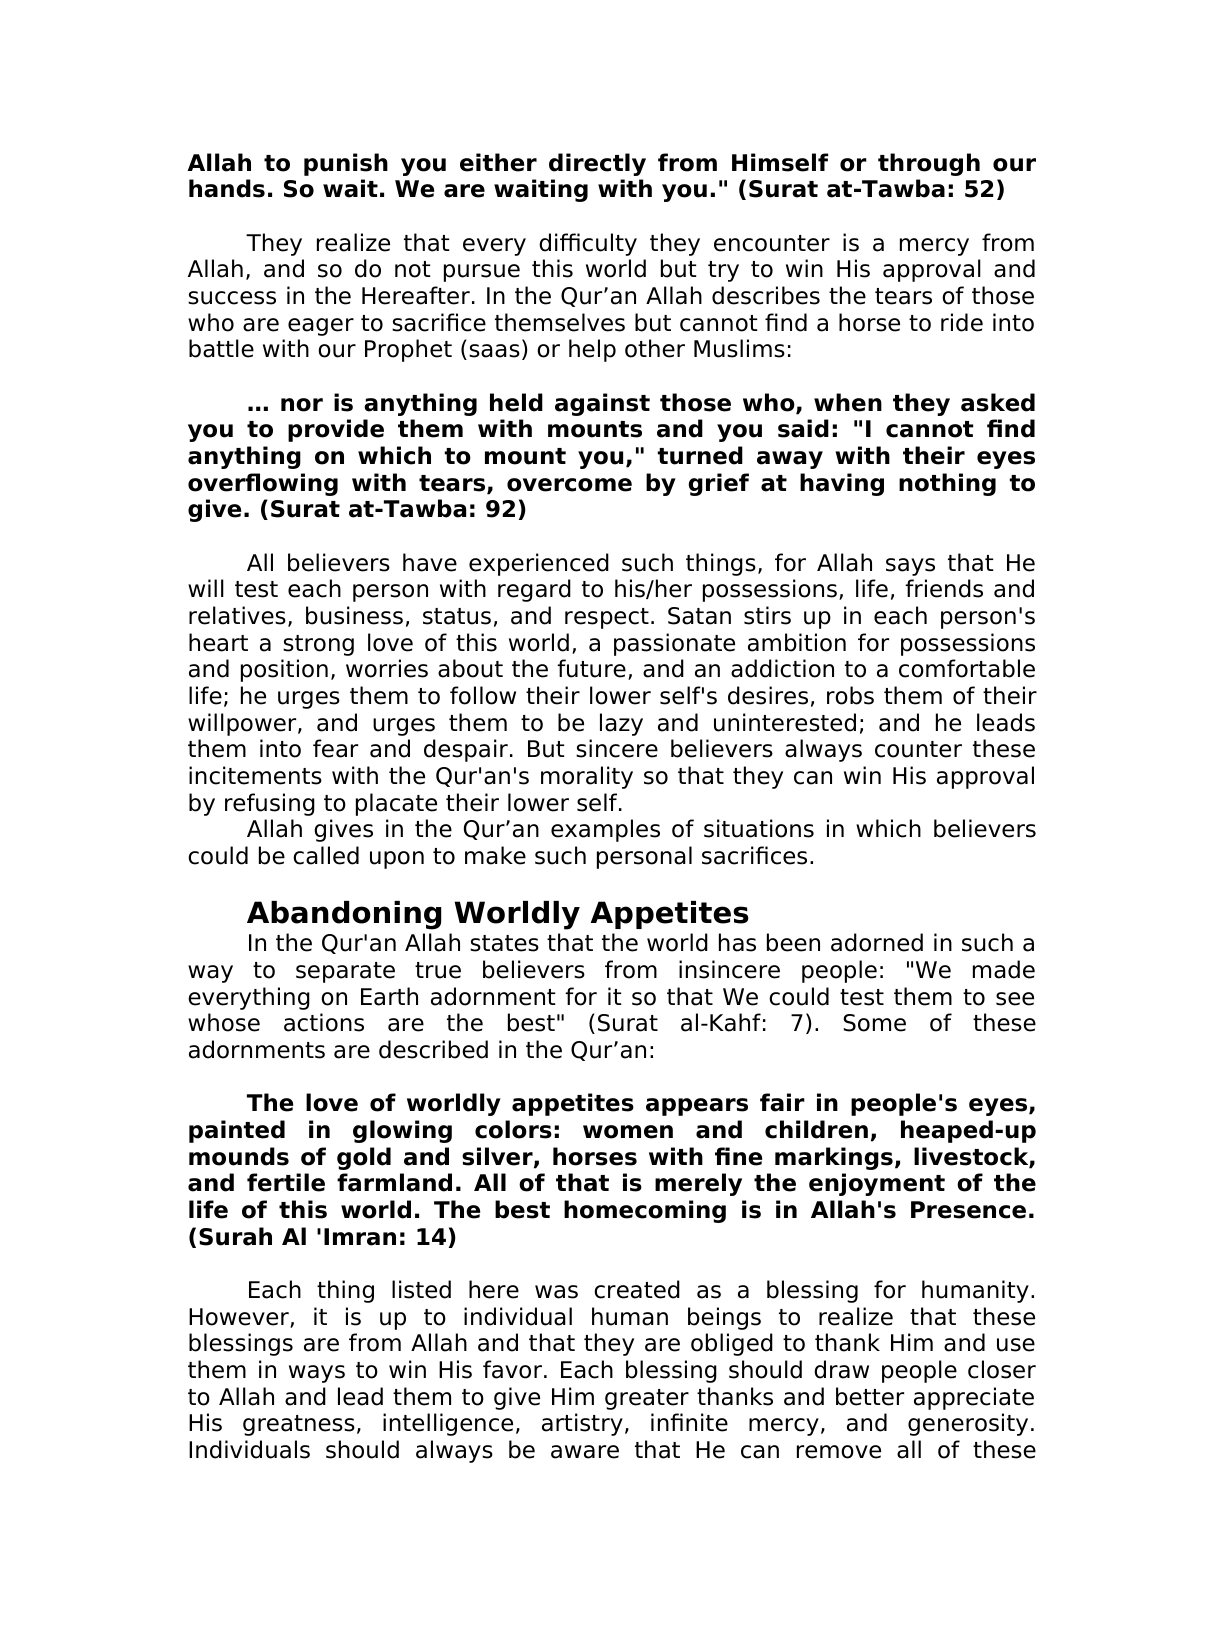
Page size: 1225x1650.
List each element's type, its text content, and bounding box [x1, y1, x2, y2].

text Allah to punish you either directly from Himself or through our hands. So wait. We are waiting with you." (Surat at-Tawba: 52) [187, 150, 1037, 203]
text … nor is anything held against those who, when they asked you to provide them with mounts and you said: "I cannot find anything on which to mount you," turned away with their eyes overflowing with tears, overcome by grief at having nothing to give. (Surat at-Tawba: 92) [187, 390, 1037, 523]
text Each thing listed here was created as a blessing for humanity. However, it is up to individual human beings to realize that these blessings are from Allah and that they are obliged to thank Him and use them in ways to win His favor. Each blessing should draw people closer to Allah and lead them to give Him greater thanks and better appreciate His greatness, intelligence, artistry, infinite mercy, and generosity. Individuals should always be aware that He can remove all of these [187, 1277, 1037, 1464]
text The love of worldly appetites appears fair in people's eyes, painted in glowing colors: women and children, heaped-up mounds of gold and silver, horses with fine markings, livestock, and fertile farmland. All of that is merely the enjoyment of the life of this world. The best homecoming is in Allah's Presence. (Surah Al 'Imran: 14) [187, 1091, 1037, 1251]
text They realize that every difficulty they encounter is a mercy from Allah, and so do not pursue this world but try to win His approval and success in the Hereafter. In the Qur’an Allah describes the tears of those who are eager to sacrifice themselves but cannot find a horse to ride into battle with our Prophet (saas) or help other Muslims: [187, 230, 1037, 363]
text Allah gives in the Qur’an examples of situations in which believers could be called upon to make such personal sacrifices. [187, 817, 1037, 870]
text Abandoning Worldly Appetites [187, 897, 1037, 931]
text In the Qur'an Allah states that the world has been adorned in such a way to separate true believers from insincere people: "We made everything on Earth adornment for it so that We could test them to see whose actions are the best" (Surat al-Kahf: 7). Some of these adornments are described in the Qur’an: [187, 931, 1037, 1064]
text All believers have experienced such things, for Allah says that He will test each person with regard to his/her possessions, life, friends and relatives, business, status, and respect. Satan stirs up in each person's heart a strong love of this world, a passionate ambition for possessions and position, worries about the future, and an addiction to a comfortable life; he urges them to follow their lower self's desires, robs them of their willpower, and urges them to be lazy and uninterested; and he leads them into fear and despair. But sincere believers always counter these incitements with the Qur'an's morality so that they can win His approval by refusing to placate their lower self. [187, 550, 1037, 817]
